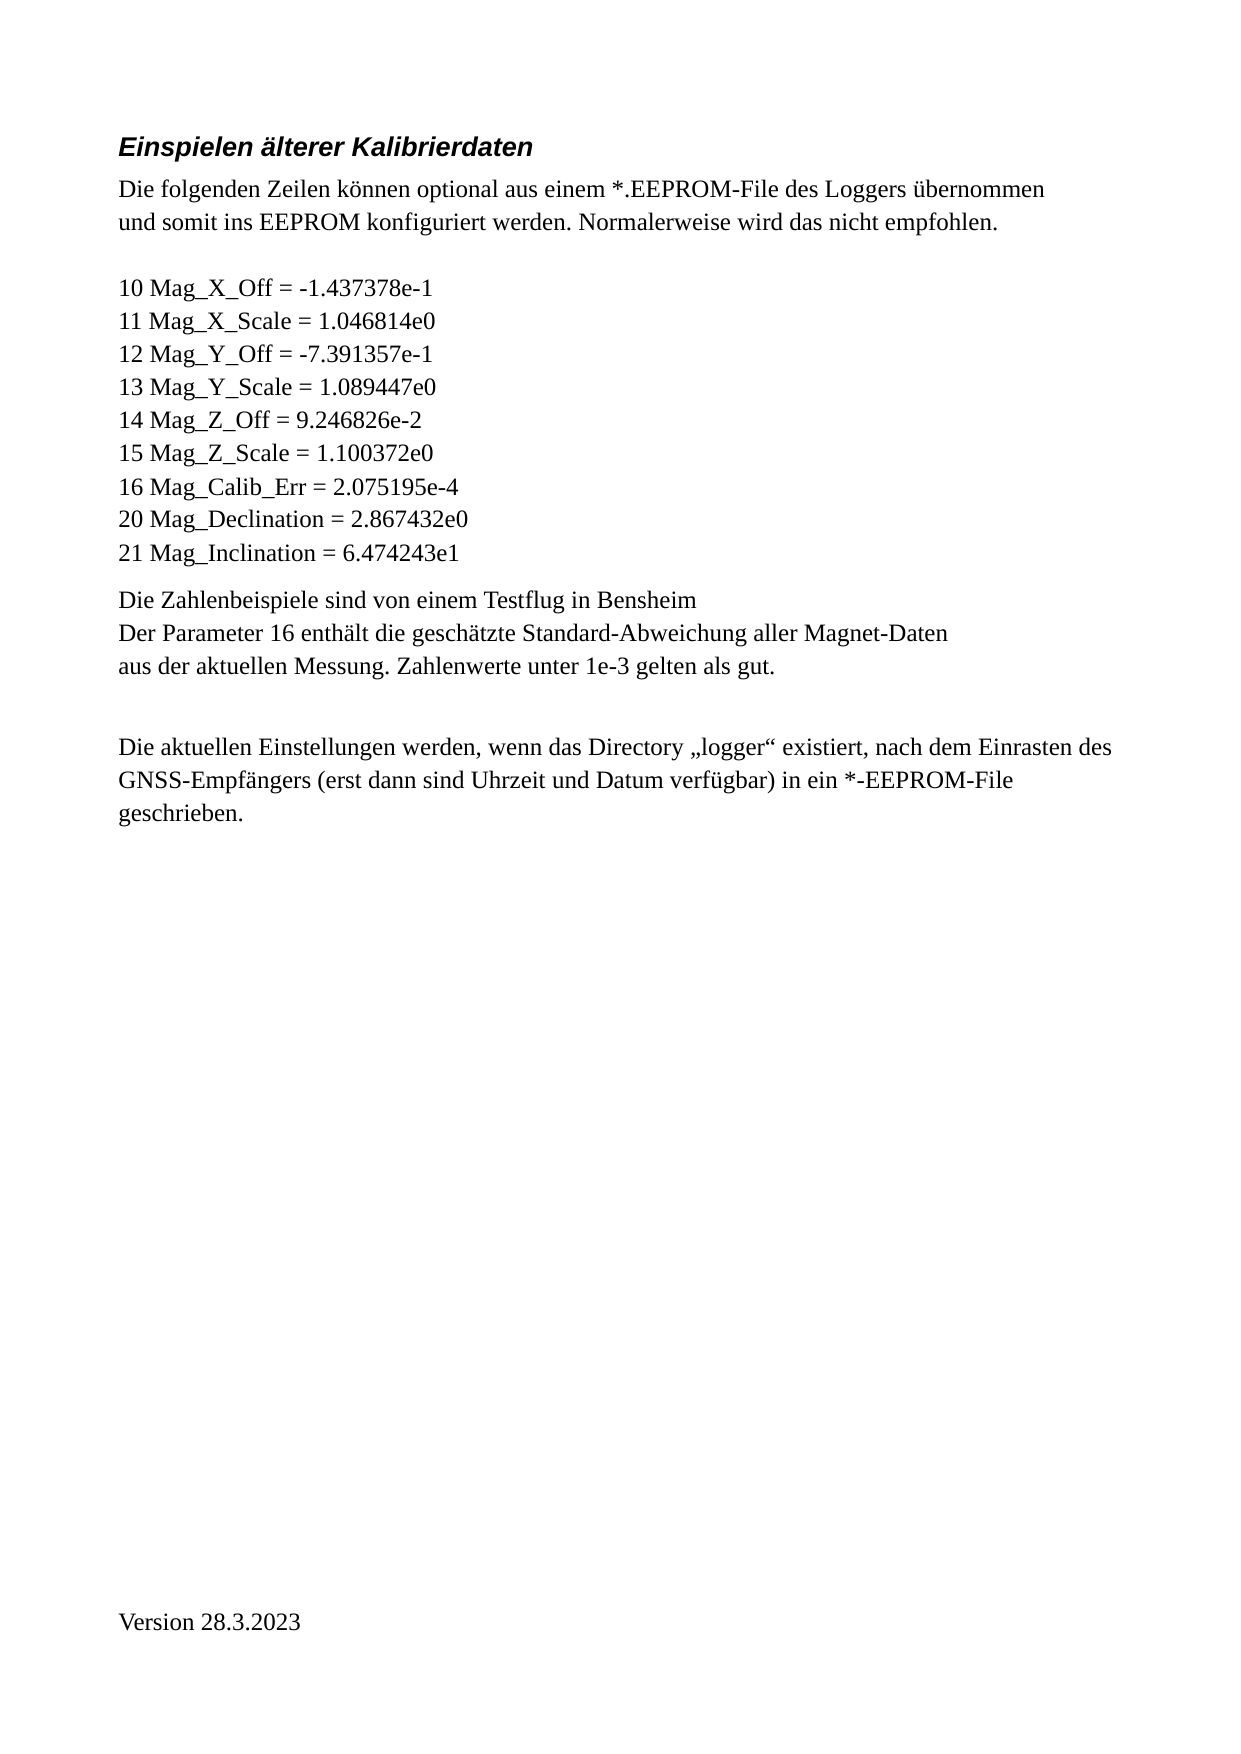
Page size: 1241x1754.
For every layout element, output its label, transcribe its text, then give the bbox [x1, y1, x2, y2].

text Die Zahlenbeispiele sind von einem Testflug in Bensheim Der Parameter 16 enthält die geschätzte Standard-Abweichung aller Magnet-Daten aus der aktuellen Messung. Zahlenwerte unter 1e-3 gelten als gut. [118, 585, 1122, 713]
text Die aktuellen Einstellungen werden, wenn das Directory „logger“ existiert, nach dem Einrasten des GNSS-Empfängers (erst dann sind Uhrzeit und Datum verfügbar) in ein *-EEPROM-File geschrieben. [118, 732, 1122, 860]
text Die folgenden Zeilen können optional aus einem *.EEPROM-File des Loggers übernommen und somit ins EEPROM konfiguriert werden. Normalerweise wird das nicht empfohlen. 10 Mag_X_Off = -1.437378e-1 11 Mag_X_Scale = 1.046814e0 12 Mag_Y_Off = -7.391357e-1 13 Mag_Y_Scale = 1.089447e0 14 Mag_Z_Off = 9.246826e-2 15 Mag_Z_Scale = 1.100372e0 16 Mag_Calib_Err = 2.075195e-4 20 Mag_Declination = 2.867432e0 21 Mag_Inclination = 6.474243e1 [118, 174, 1122, 566]
subtitle Einspielen älterer Kalibrierdaten [118, 131, 1122, 162]
